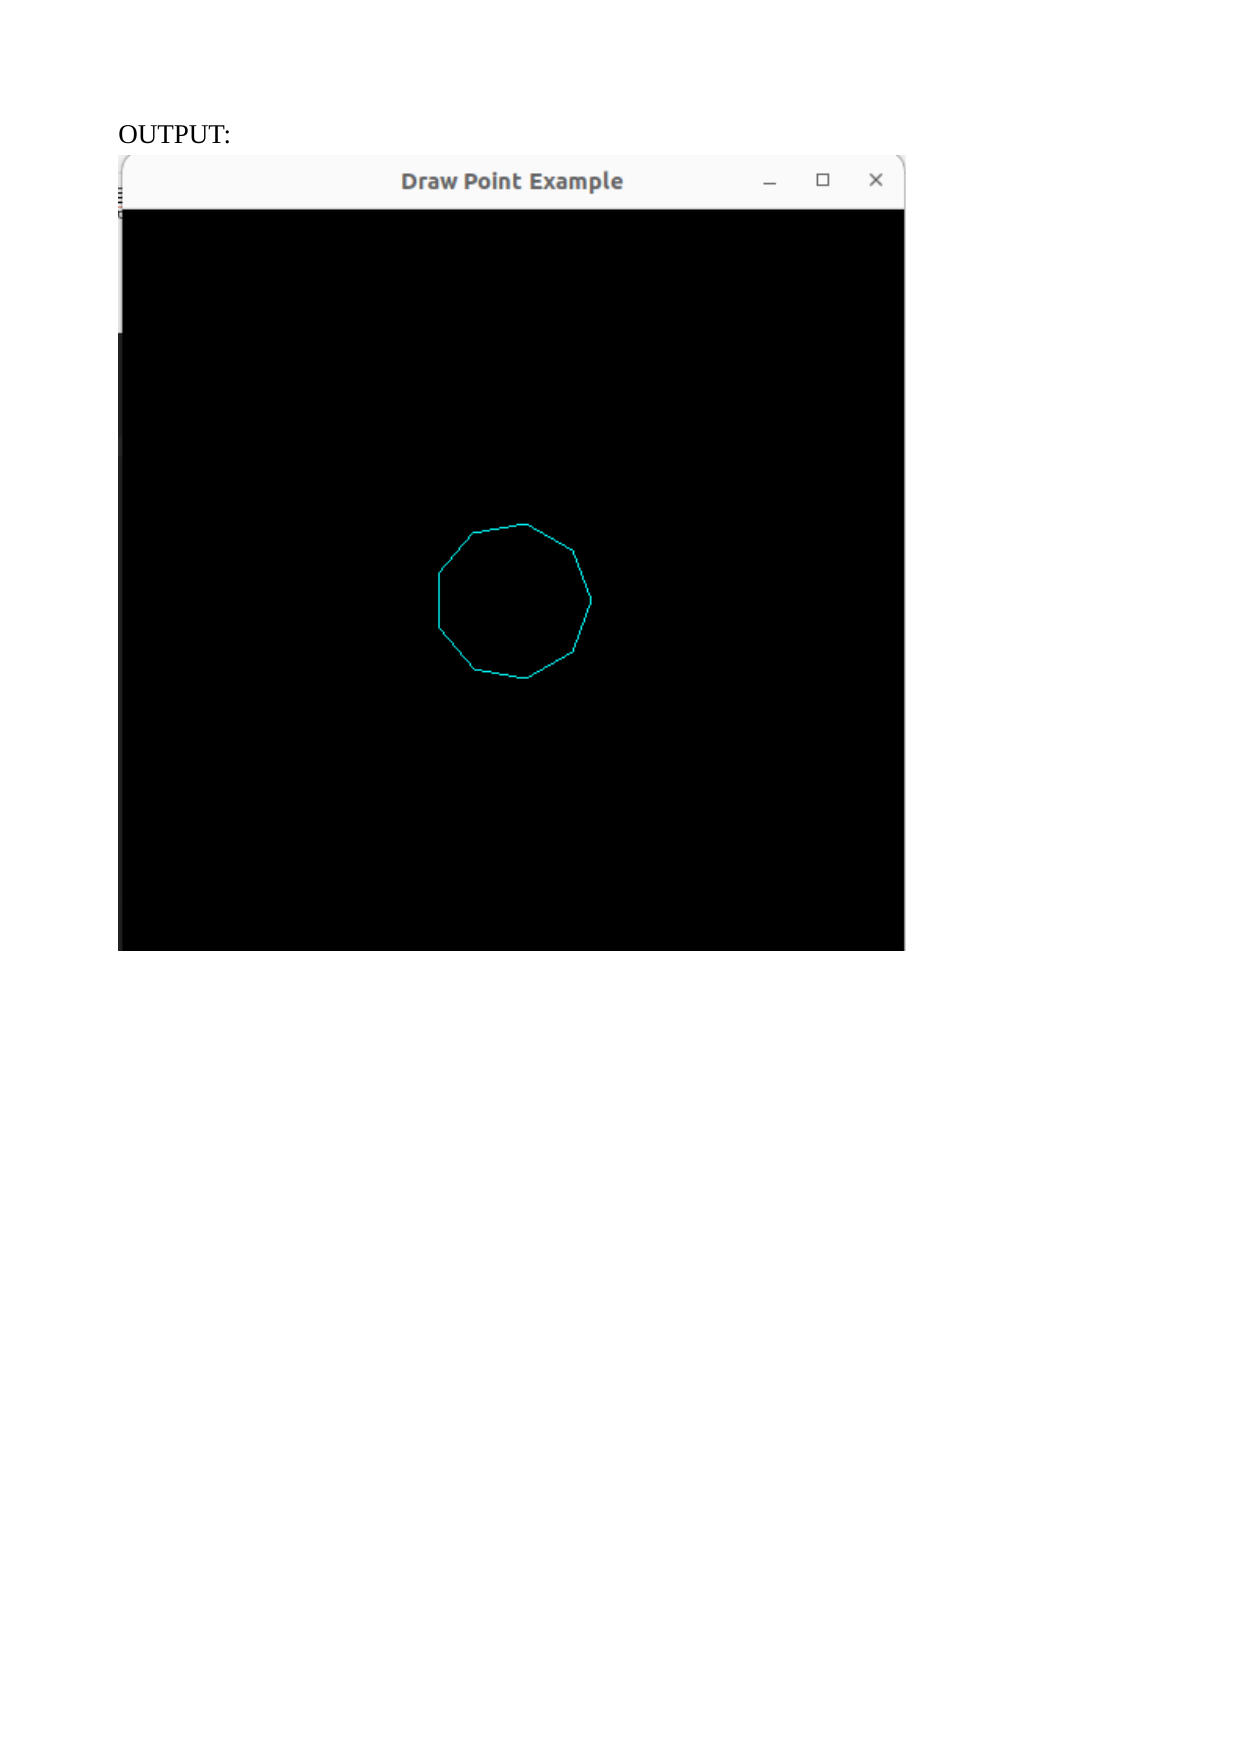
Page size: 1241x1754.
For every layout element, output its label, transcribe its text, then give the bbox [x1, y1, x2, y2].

text OUTPUT: [118, 118, 1122, 149]
picture [118, 155, 906, 951]
